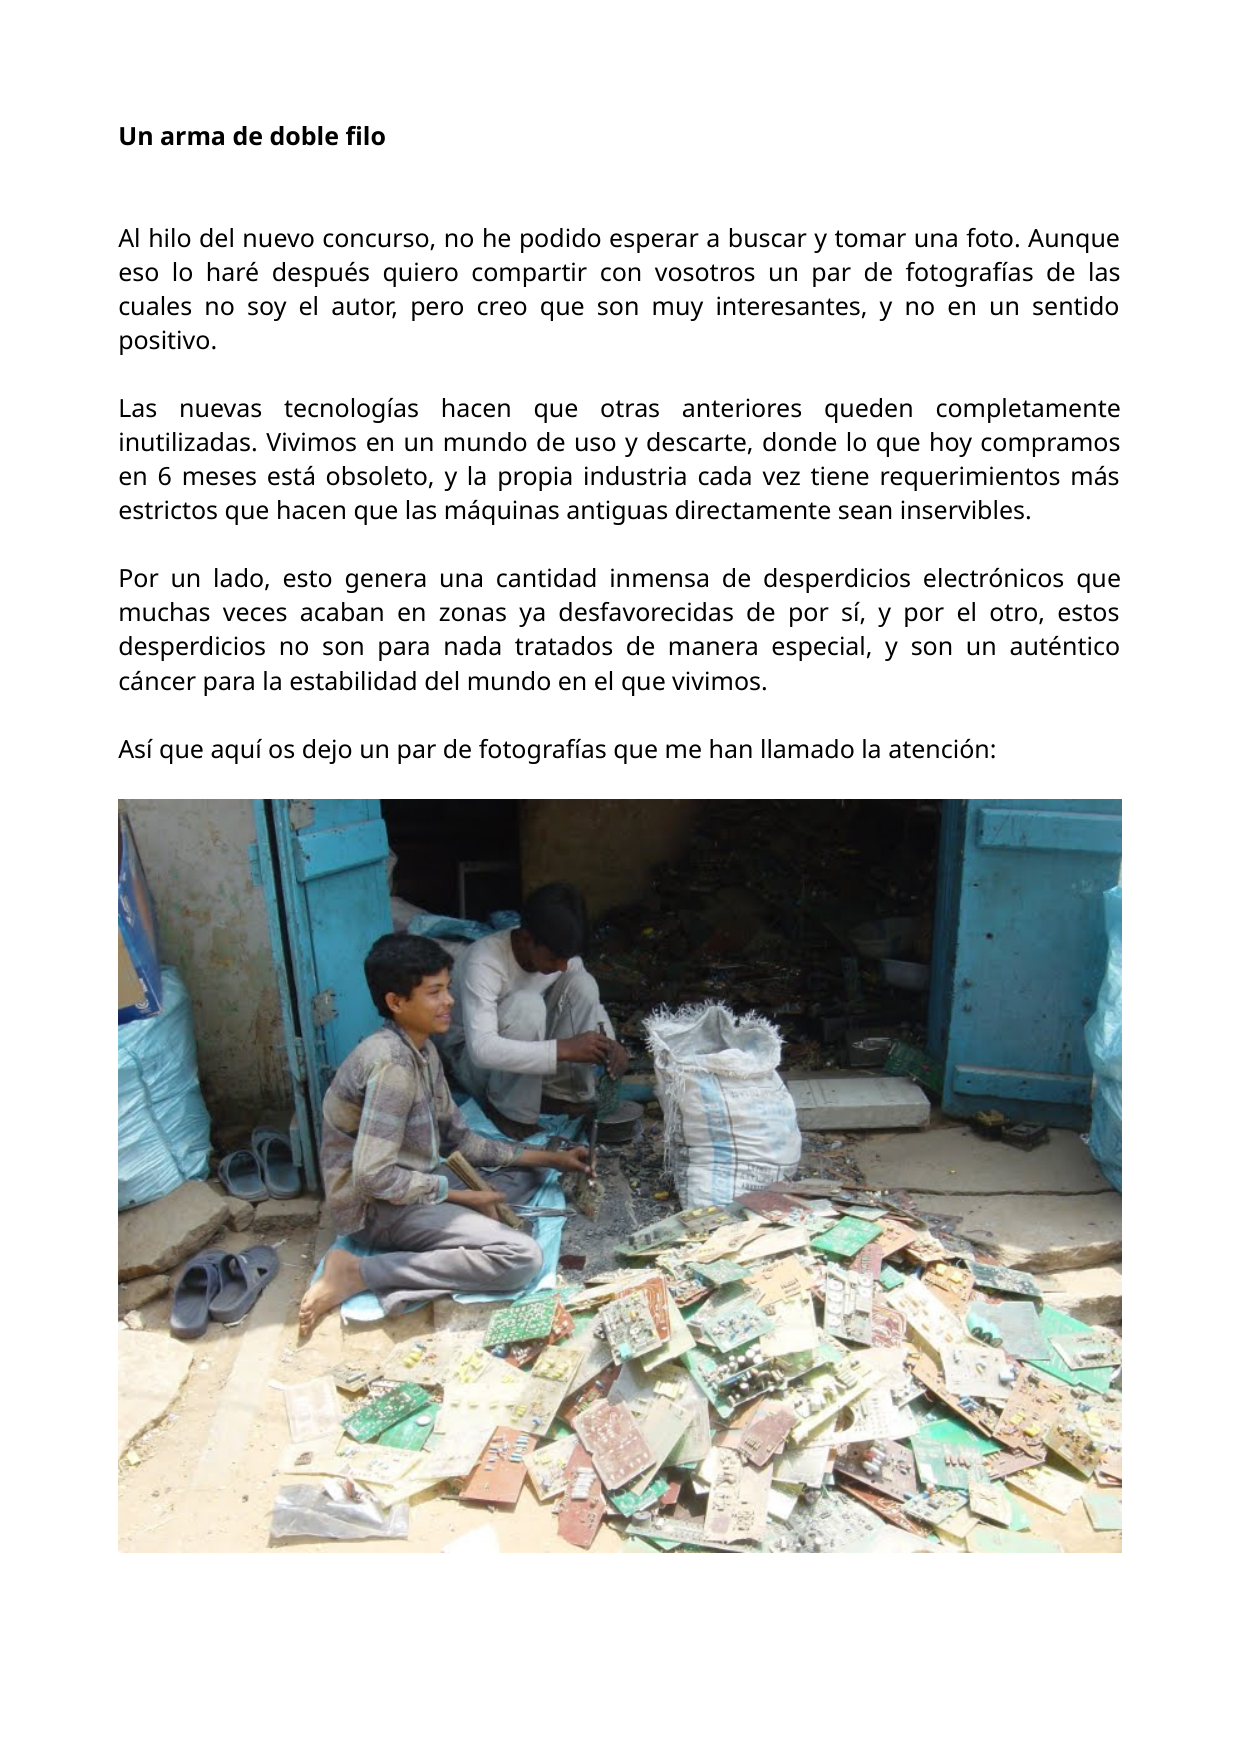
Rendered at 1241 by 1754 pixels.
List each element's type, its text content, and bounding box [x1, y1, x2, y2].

text Por un lado, esto genera una cantidad inmensa de desperdicios electrónicos que muchas veces acaban en zonas ya desfavorecidas de por sí, y por el otro, estos desperdicios no son para nada tratados de manera especial, y son un auténtico cáncer para la estabilidad del mundo en el que vivimos. [118, 561, 1122, 697]
picture [118, 799, 1122, 1553]
text Al hilo del nuevo concurso, no he podido esperar a buscar y tomar una foto. Aunque eso lo haré después quiero compartir con vosotros un par de fotografías de las cuales no soy el autor, pero creo que son muy interesantes, y no en un sentido positivo. [118, 220, 1122, 357]
text Un arma de doble filo [118, 118, 1122, 152]
text Así que aquí os dejo un par de fotografías que me han llamado la atención: [118, 731, 1122, 765]
text Las nuevas tecnologías hacen que otras anteriores queden completamente inutilizadas. Vivimos en un mundo de uso y descarte, donde lo que hoy compramos en 6 meses está obsoleto, y la propia industria cada vez tiene requerimientos más estrictos que hacen que las máquinas antiguas directamente sean inservibles. [118, 391, 1122, 527]
